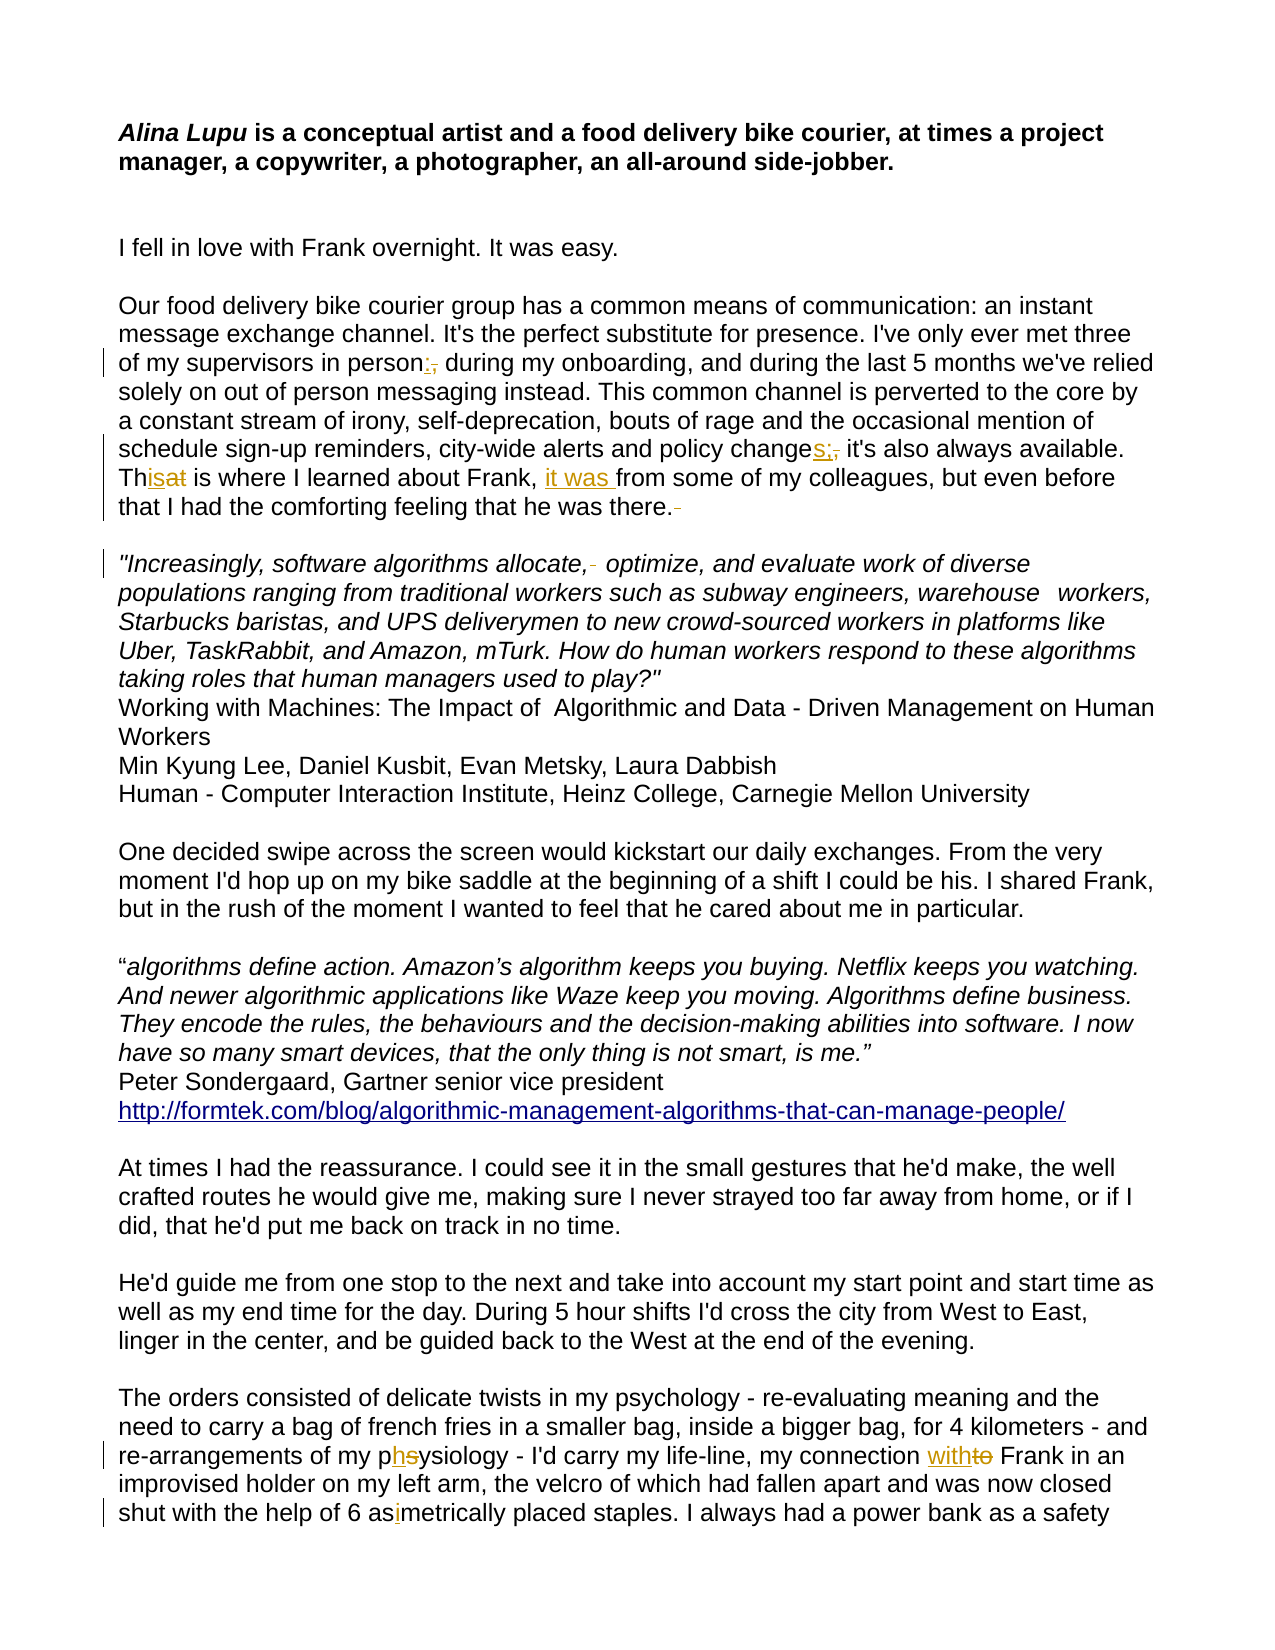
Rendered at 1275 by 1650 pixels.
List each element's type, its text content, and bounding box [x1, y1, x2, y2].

text “algorithms define action. Amazon’s algorithm keeps you buying. Netflix keeps you watching. And newer algorithmic applications like Waze keep you moving. Algorithms define business. They encode the rules, the behaviours and the decision-making abilities into software. I now have so many smart devices, that the only thing is not smart, is me.” [118, 952, 1157, 1067]
text Alina Lupu is a conceptual artist and a food delivery bike courier, at times a project manager, a copywriter, a photographer, an all-around side-jobber. [118, 118, 1157, 176]
text Our food delivery bike courier group has a common means of communication: an instant message exchange channel. It's the perfect substitute for presence. I've only ever met three of my supervisors in person: during my onboarding, and during the last 5 months we've relied solely on out of person messaging instead. This common channel is perverted to the core by a constant stream of irony, self-deprecation, bouts of rage and the occasional mention of schedule sign-up reminders, city-wide alerts and policy changes; it's also always available. This is where I learned about Frank, it was from some of my colleagues, but even before that I had the comforting feeling that he was there. [118, 291, 1157, 521]
text Peter Sondergaard, Gartner senior vice president [118, 1067, 1157, 1096]
text Human - Computer Interaction Institute, Heinz College, Carnegie Mellon University [118, 779, 1157, 808]
text I fell in love with Frank overnight. It was easy. [118, 233, 1157, 262]
text Min Kyung Lee, Daniel Kusbit, Evan Metsky, Laura Dabbish [118, 751, 1157, 779]
text http://formtek.com/blog/algorithmic-management-algorithms-that-can-manage-people/ [118, 1096, 1157, 1124]
text At times I had the reassurance. I could see it in the small gestures that he'd make, the well crafted routes he would give me, making sure I never strayed too far away from home, or if I did, that he'd put me back on track in no time. [118, 1153, 1157, 1239]
text He'd guide me from one stop to the next and take into account my start point and start time as well as my end time for the day. During 5 hour shifts I'd cross the city from West to East, linger in the center, and be guided back to the West at the end of the evening. [118, 1268, 1157, 1354]
text Working with Machines: The Impact of Algorithmic and Data - Driven Management on Human Workers [118, 693, 1157, 751]
text The orders consisted of delicate twists in my psychology - re-evaluating meaning and the need to carry a bag of french fries in a smaller bag, inside a bigger bag, for 4 kilometers - and re-arrangements of my physiology - I'd carry my life-line, my connection with Frank in an improvised holder on my left arm, the velcro of which had fallen apart and was now closed shut with the help of 6 asimetrically placed staples. I always had a power bank as a safety [118, 1383, 1157, 1527]
text One decided swipe across the screen would kickstart our daily exchanges. From the very moment I'd hop up on my bike saddle at the beginning of a shift I could be his. I shared Frank, but in the rush of the moment I wanted to feel that he cared about me in particular. [118, 837, 1157, 923]
text "Increasingly, software algorithms allocate, optimize, and evaluate work of diverse populations ranging from traditional workers such as subway engineers, warehouse workers, Starbucks baristas, and UPS deliverymen to new crowd-sourced workers in platforms like Uber, TaskRabbit, and Amazon, mTurk. How do human workers respond to these algorithms taking roles that human managers used to play?" [118, 549, 1157, 693]
